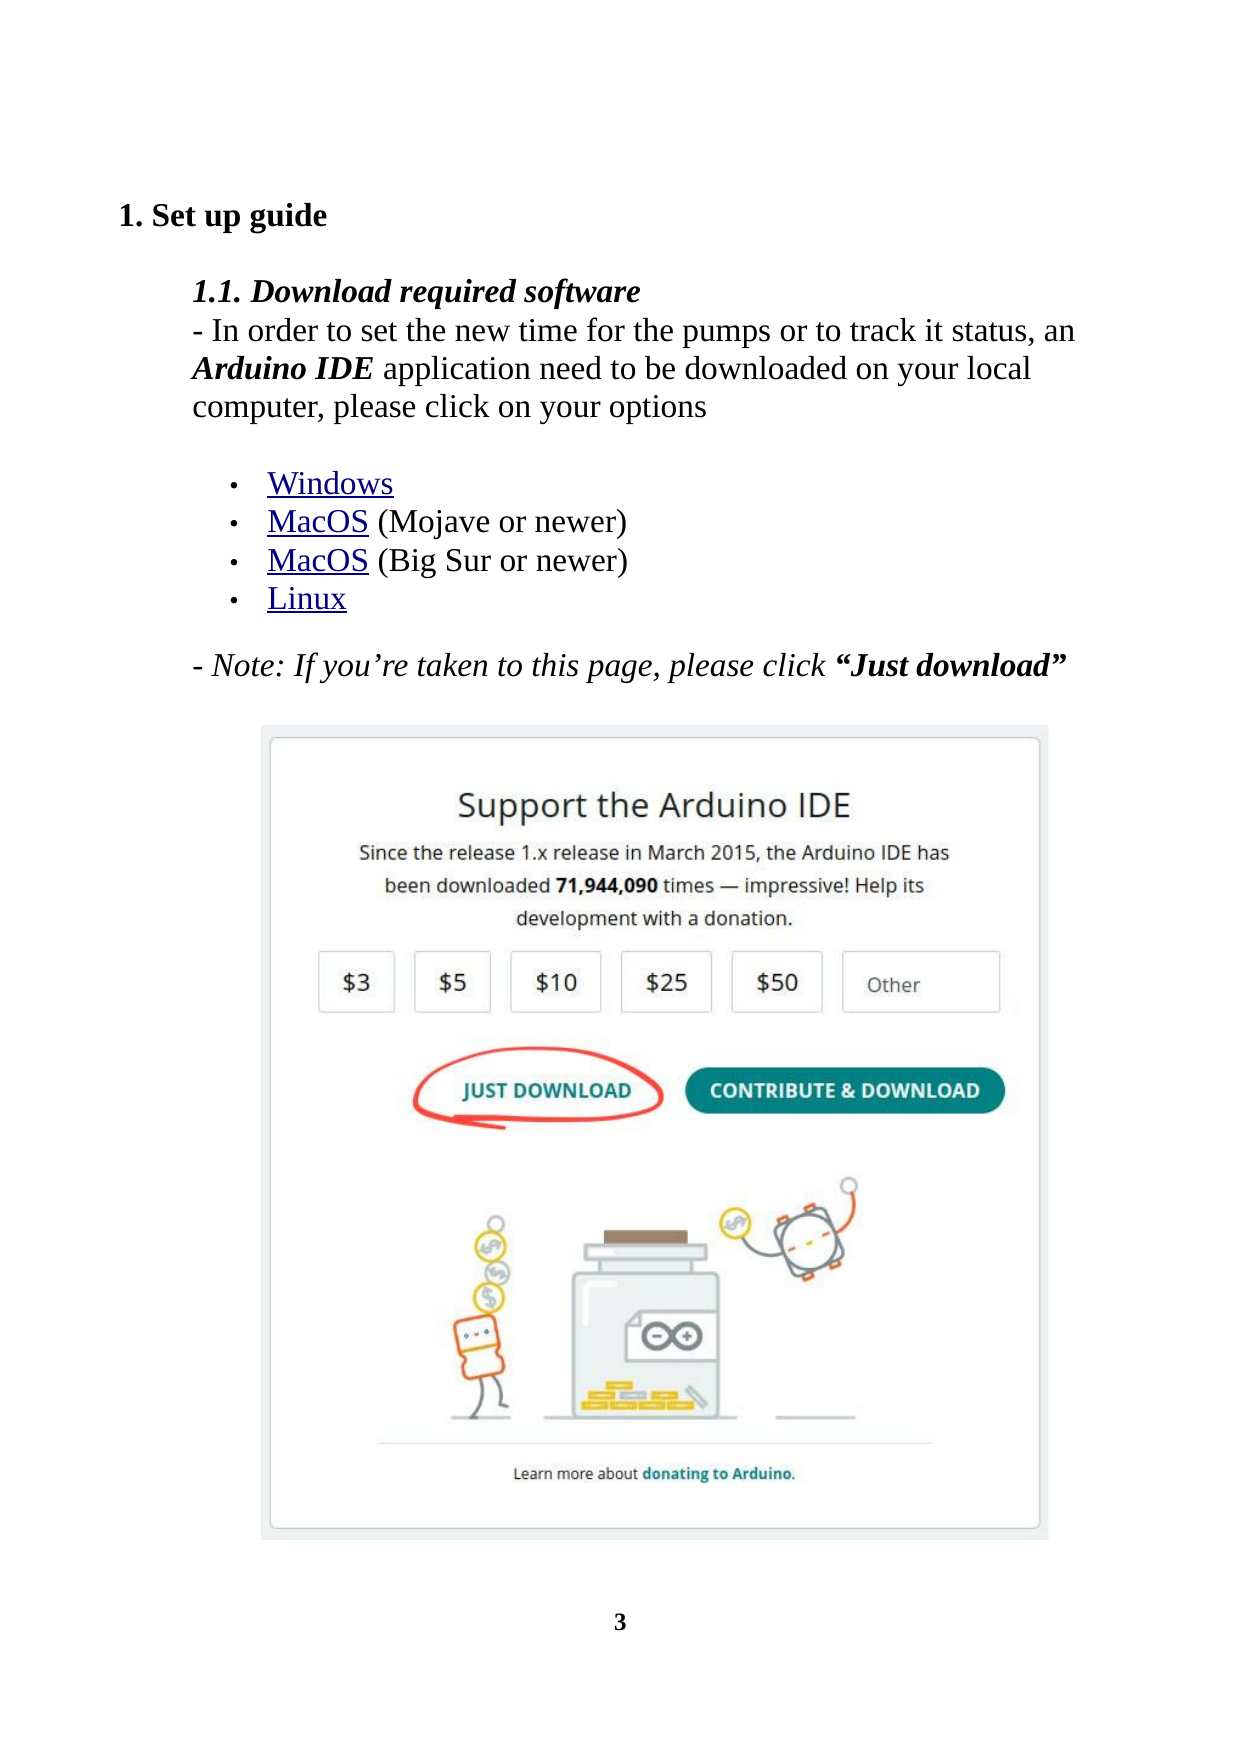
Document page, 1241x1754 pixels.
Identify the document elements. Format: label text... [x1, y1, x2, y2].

list Linux [229, 578, 1122, 616]
list Windows [229, 463, 1122, 501]
text - Note: If you’re taken to this page, please click “Just download” [118, 645, 1122, 683]
picture [260, 725, 1049, 1540]
text - In order to set the new time for the pumps or to track it status, an Arduino IDE application need to be downloaded on your local computer, please click on your options [118, 310, 1122, 425]
text 1.1. Download required software [118, 271, 1122, 310]
text 1. Set up guide [118, 195, 1122, 233]
list MacOS (Big Sur or newer) [229, 540, 1122, 578]
list MacOS (Mojave or newer) [229, 501, 1122, 540]
